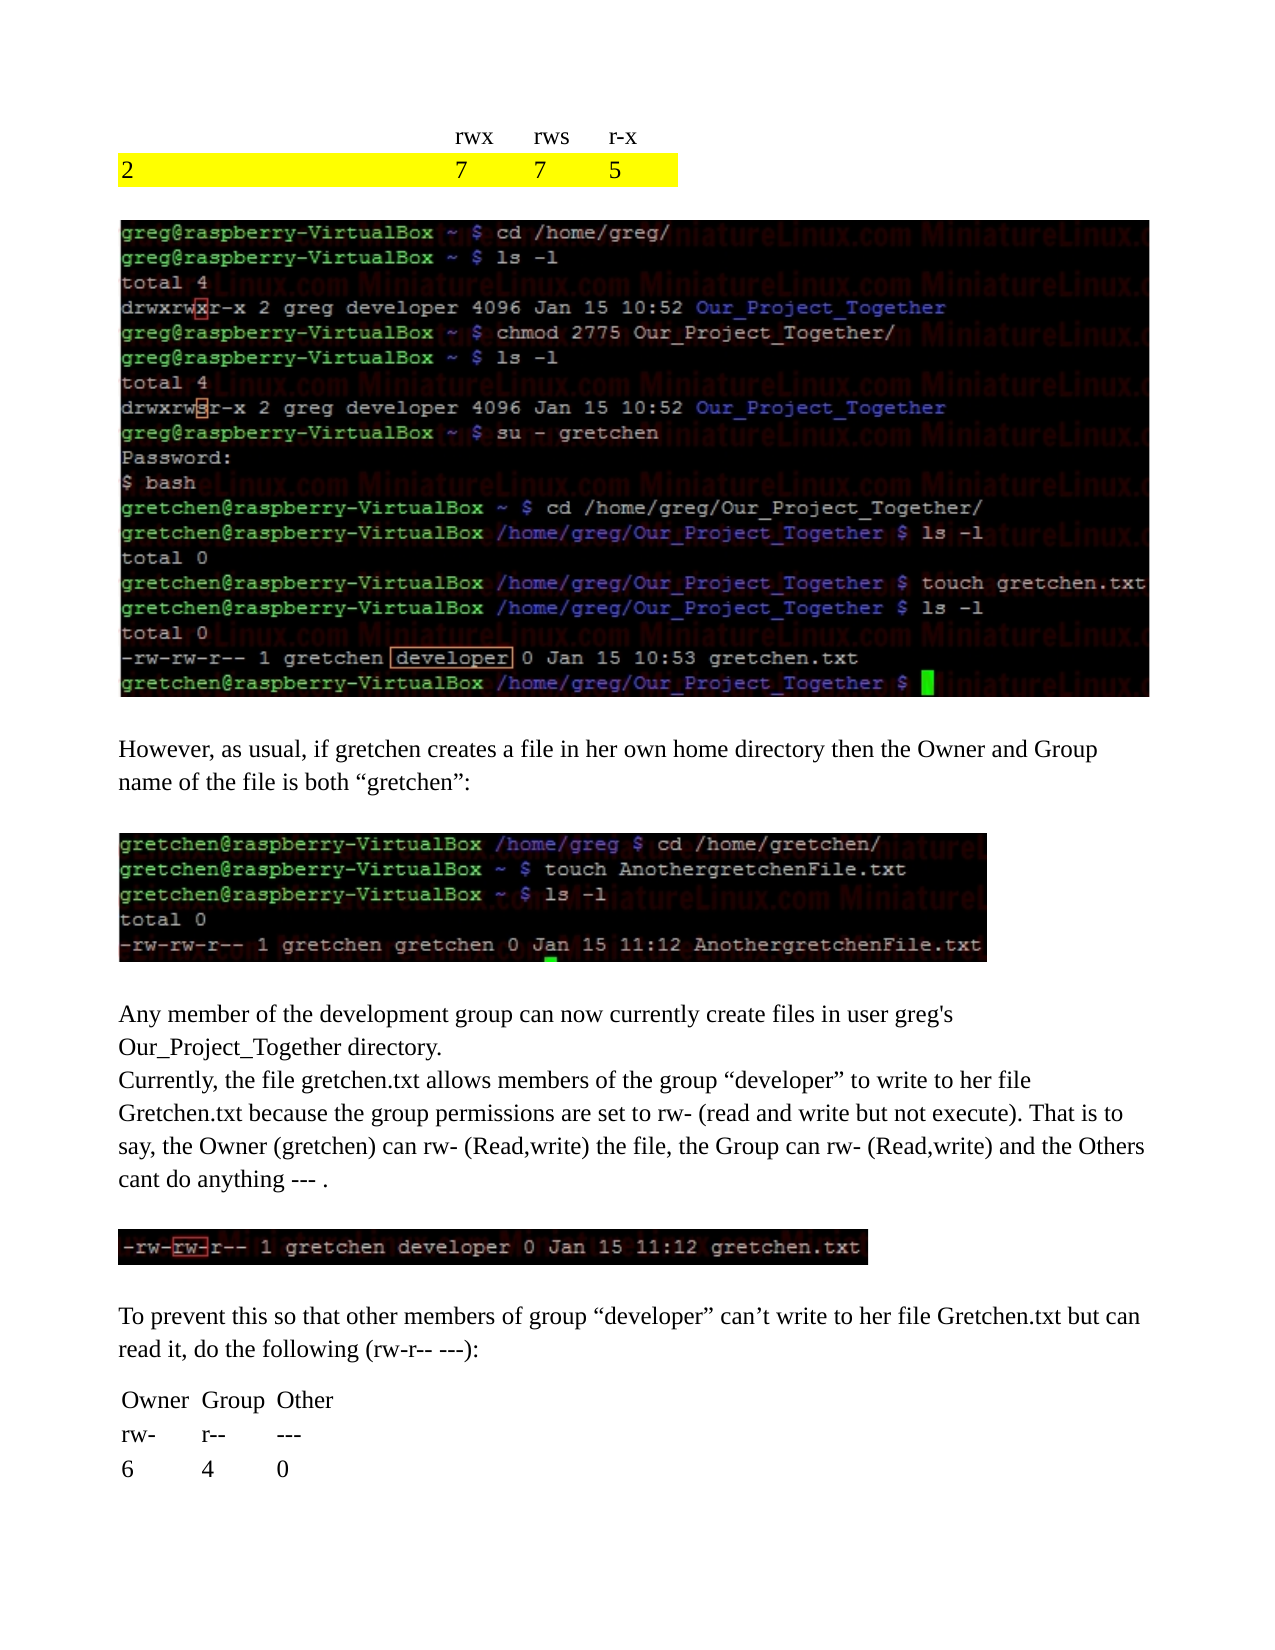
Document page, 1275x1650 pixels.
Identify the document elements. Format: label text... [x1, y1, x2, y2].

picture [118, 220, 1150, 697]
picture [118, 833, 987, 962]
table_header Owner [118, 1382, 198, 1417]
table_cell 6 [118, 1451, 198, 1486]
table_cell --- [274, 1417, 346, 1451]
table_cell 2 [118, 153, 452, 187]
table_header Group [199, 1382, 273, 1417]
table_cell 7 [531, 153, 606, 187]
table_cell 5 [606, 153, 678, 187]
table_cell 4 [199, 1451, 273, 1486]
table_cell rw- [118, 1417, 198, 1451]
table_cell rws [531, 118, 606, 153]
table_cell 0 [274, 1451, 346, 1486]
text However, as usual, if gretchen creates a file in her own home directory then the Owner and Group name of the file is both “gretchen”: Any member of the development group can now currently create files in user greg's Our_Project_Together directory. Currently, the file gretchen.txt allows members of the group “developer” to write to her file Gretchen.txt because the group permissions are set to rw- (read and write but not execute). That is to say, the Owner (gretchen) can rw- (Read,write) the file, the Group can rw- (Read,write) and the Others cant do anything --- . To prevent this so that other members of group “developer” can’t write to her file Gretchen.txt but can read it, do the following (rw-r-- ---): [118, 187, 1157, 1363]
table_cell 7 [452, 153, 531, 187]
table_cell [118, 118, 452, 153]
table_header Other [274, 1382, 346, 1417]
picture [118, 1229, 869, 1265]
table_cell r-x [606, 118, 678, 153]
table_cell rwx [452, 118, 531, 153]
table_cell r-- [199, 1417, 273, 1451]
